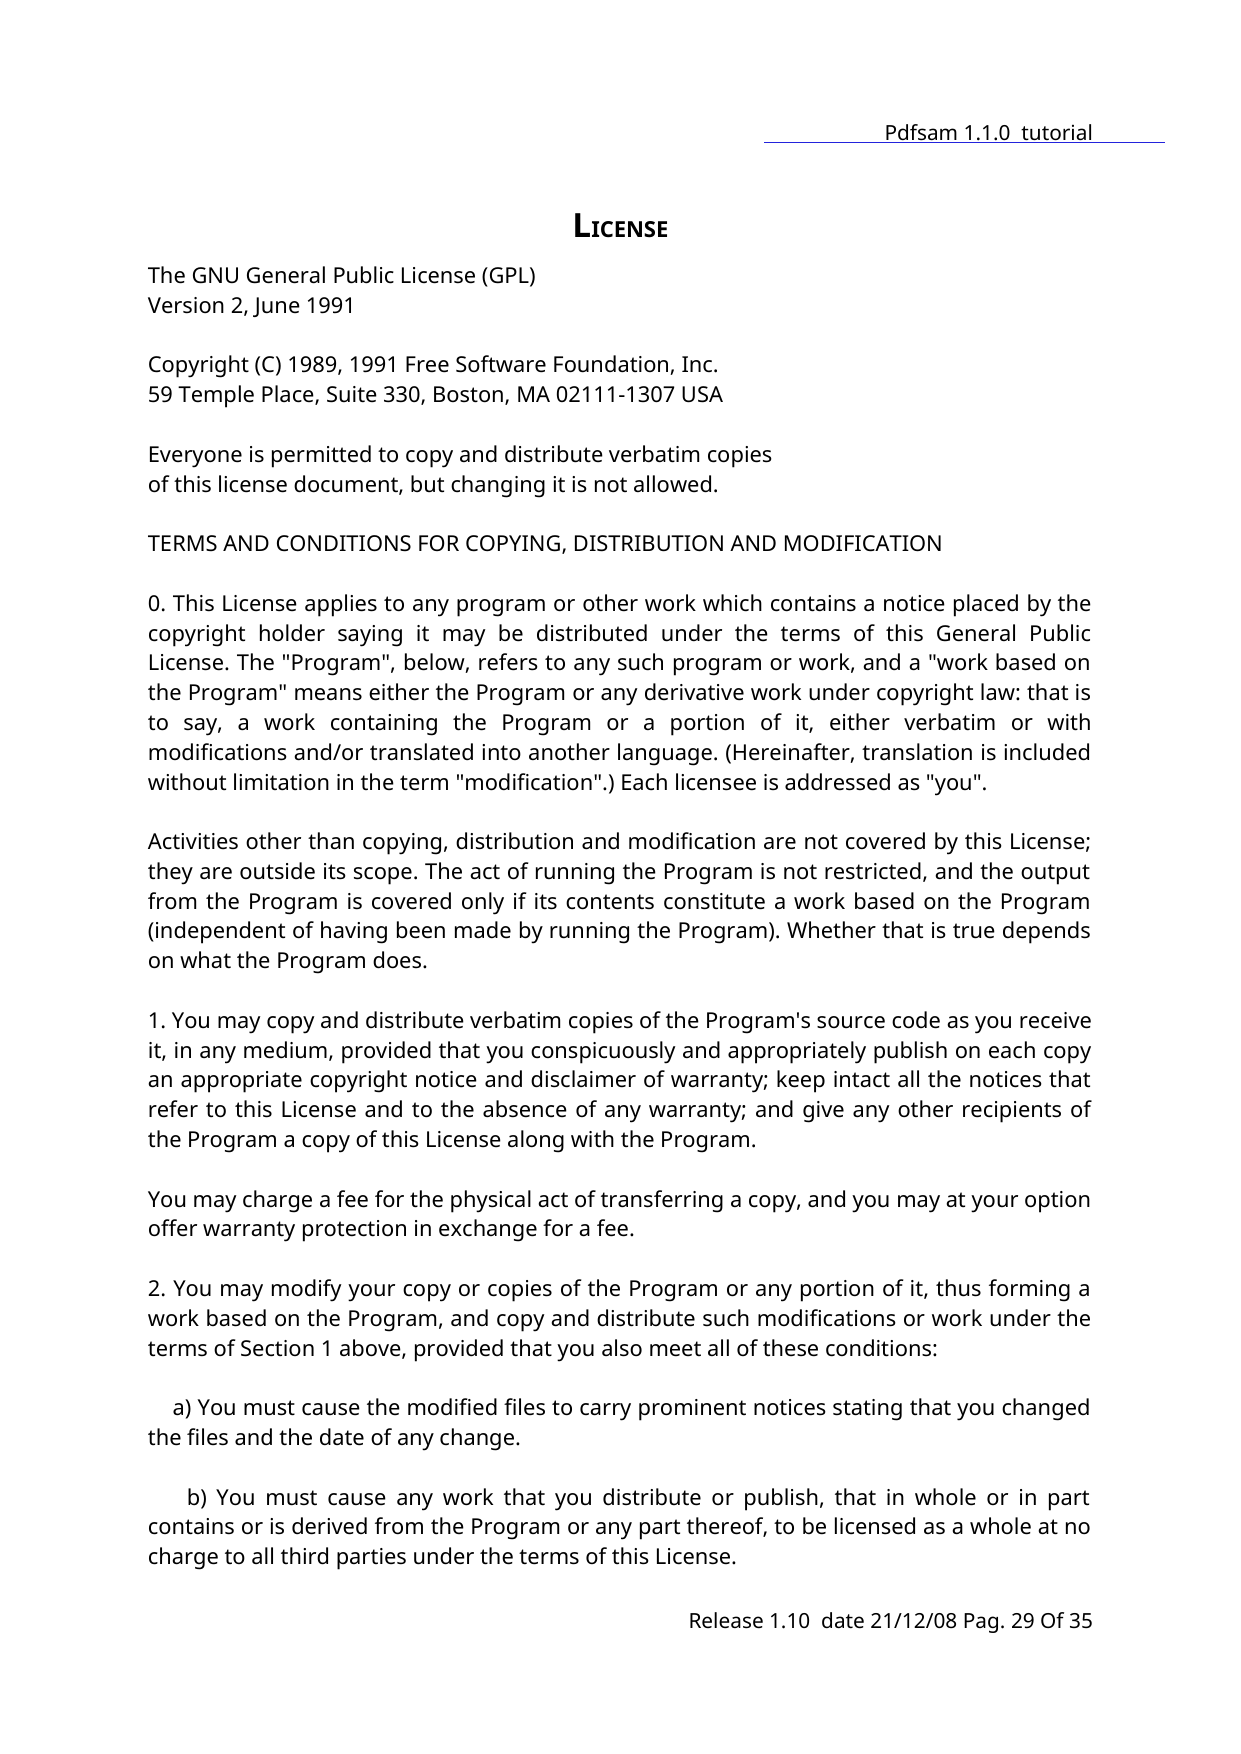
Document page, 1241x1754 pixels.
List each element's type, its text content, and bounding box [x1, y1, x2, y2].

text a) You must cause the modified files to carry prominent notices stating that you changed the files and the date of any change. [148, 1392, 1093, 1452]
text 1. You may copy and distribute verbatim copies of the Program's source code as you receive it, in any medium, provided that you conspicuously and appropriately publish on each copy an appropriate copyright notice and disclaimer of warranty; keep intact all the notices that refer to this License and to the absence of any warranty; and give any other recipients of the Program a copy of this License along with the Program. [148, 1005, 1093, 1154]
text TERMS AND CONDITIONS FOR COPYING, DISTRIBUTION AND MODIFICATION [148, 528, 1093, 558]
text Everyone is permitted to copy and distribute verbatim copies [148, 439, 1093, 468]
text Copyright (C) 1989, 1991 Free Software Foundation, Inc. [148, 349, 1093, 379]
text 2. You may modify your copy or copies of the Program or any portion of it, thus forming a work based on the Program, and copy and distribute such modifications or work under the terms of Section 1 above, provided that you also meet all of these conditions: [148, 1273, 1093, 1362]
text b) You must cause any work that you distribute or publish, that in whole or in part contains or is derived from the Program or any part thereof, to be licensed as a whole at no charge to all third parties under the terms of this License. [148, 1481, 1093, 1571]
text 0. This License applies to any program or other work which contains a notice placed by the copyright holder saying it may be distributed under the terms of this General Public License. The "Program", below, refers to any such program or work, and a "work based on the Program" means either the Program or any derivative work under copyright law: that is to say, a work containing the Program or a portion of it, either verbatim or with modifications and/or translated into another language. (Hereinafter, translation is included without limitation in the term "modification".) Each licensee is addressed as "you". [148, 588, 1093, 796]
text of this license document, but changing it is not allowed. [148, 468, 1093, 498]
text 59 Temple Place, Suite 330, Boston, MA 02111-1307 USA [148, 379, 1093, 409]
text You may charge a fee for the physical act of transferring a copy, and you may at your option offer warranty protection in exchange for a fee. [148, 1183, 1093, 1243]
text Version 2, June 1991 [148, 290, 1093, 319]
text The GNU General Public License (GPL) [148, 260, 1093, 290]
text Activities other than copying, distribution and modification are not covered by this License; they are outside its scope. The act of running the Program is not restricted, and the output from the Program is covered only if its contents constitute a work based on the Program (independent of having been made by running the Program). Whether that is true depends on what the Program does. [148, 826, 1093, 975]
text License [148, 202, 1093, 247]
